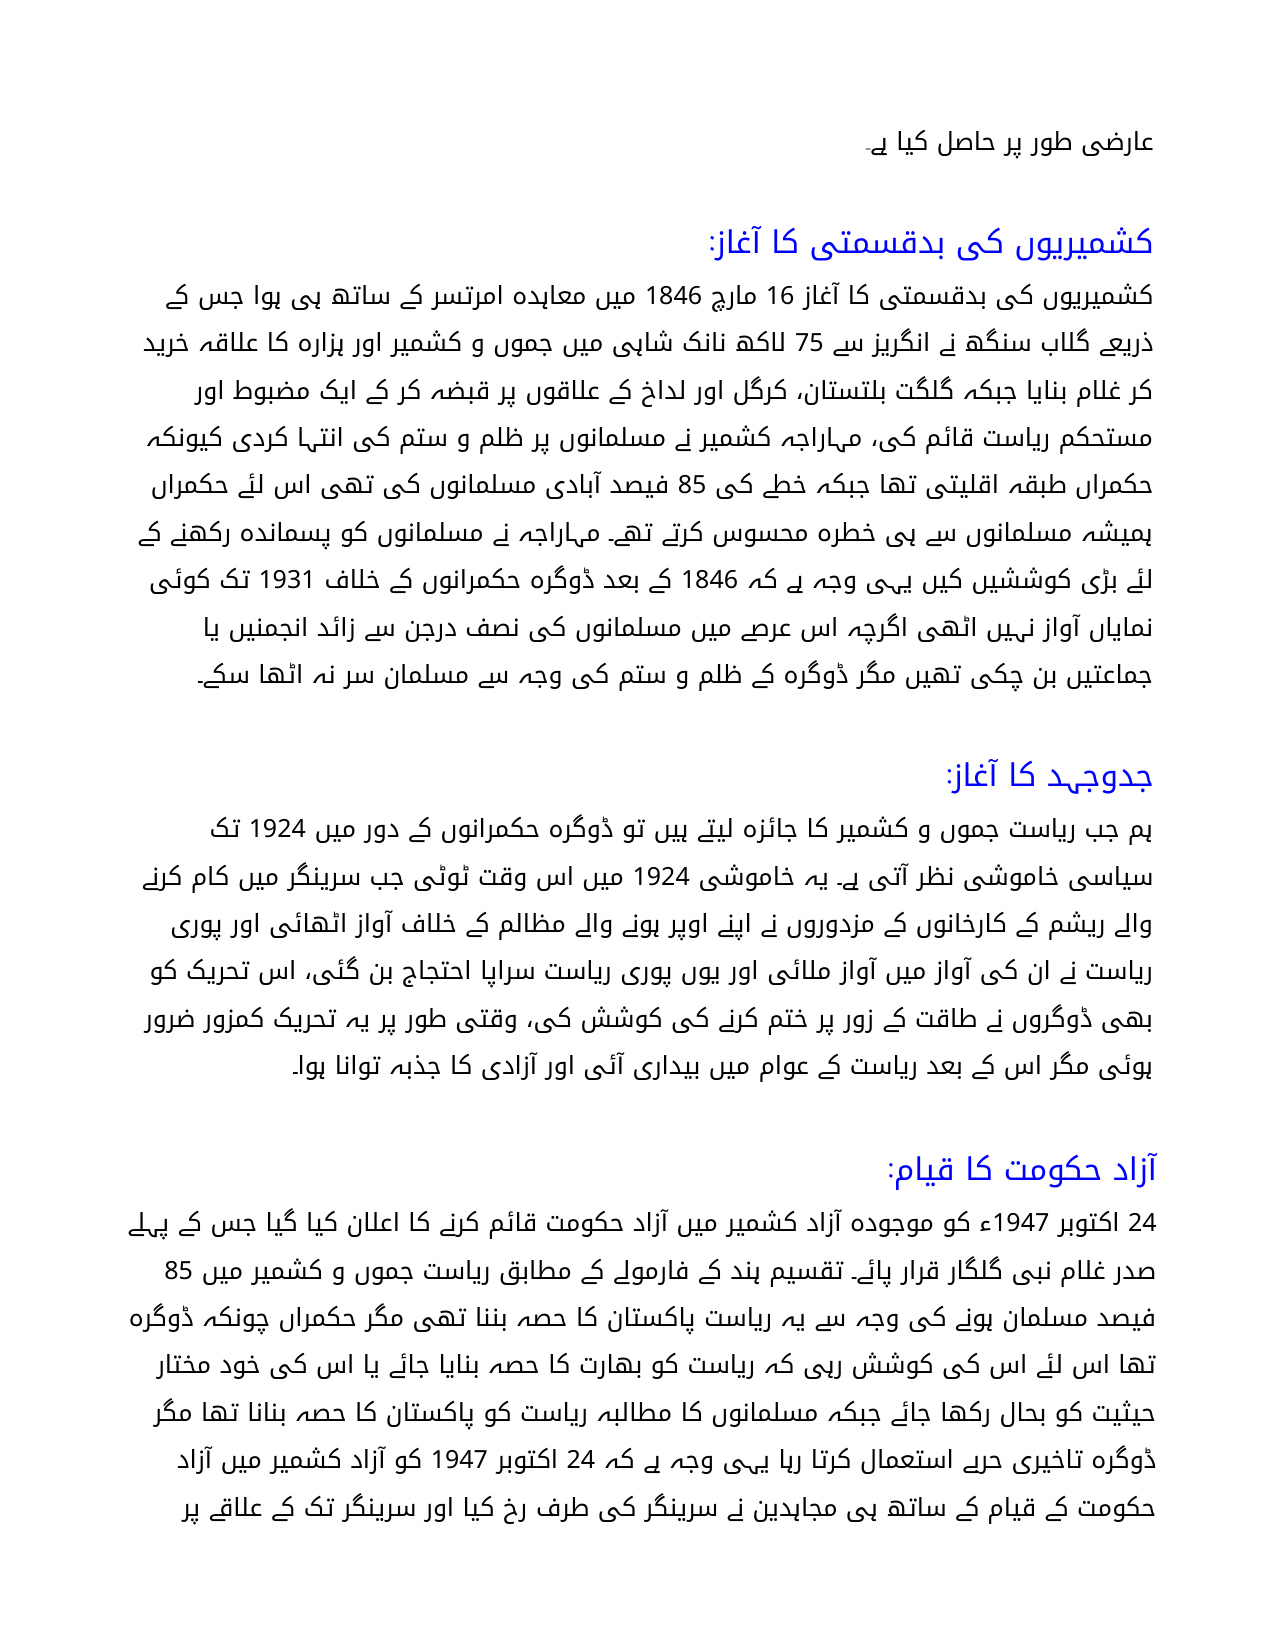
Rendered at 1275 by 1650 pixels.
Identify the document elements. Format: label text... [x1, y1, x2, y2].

text آزاد حکومت کا قیام: 24 اکتوبر 1947ء کو موجودہ آزاد کشمیر میں آزاد حکومت قائم کرنے کا اعلان کیا گیا جس کے پہلے صدر غلام نبی گلگار قرار پائے۔ تقسیم ہند کے فارمولے کے مطابق ریاست جموں و کشمیر میں 85 فیصد مسلمان ہونے کی وجہ سے یہ ریاست پاکستان کا حصہ بننا تھی مگر حکمراں چونکہ ڈوگرہ تھا اس لئے اس کی کوشش رہی کہ ریاست کو بھارت کا حصہ بنایا جائے یا اس کی خود مختار حیثیت کو بحال رکھا جائے جبکہ مسلمانوں کا مطالبہ ریاست کو پاکستان کا حصہ بنانا تھا مگر ڈوگرہ تاخیری حربے استعمال کرتا رہا یہی وجہ ہے کہ 24 اکتوبر 1947 کو آزاد کشمیر میں آزاد حکومت کے قیام کے ساتھ ہی مجاہدین نے سرینگر کی طرف رخ کیا اور سرینگر تک کے علاقے پر قبضہ کرلیا اور مہاراجہ کشمیر دارالحکومت سے بھاگ کر جموں چلے گیا۔ کشمیر پر بھارت کا قبضہ: 26 اکتوبر 1947 کو مہاراجہ کشمیر نے نہ صرف بھارت سے فوجی امداد طلب کی بلکہ بھارت کے ساتھ الحاق کی درخواست بھی دی اور بھارت چونکہ کشمیر پر قبضے لیے موقع کی تلاش میں تھا لہٰذا 27 اکتوبر 1947 کو بھارتی افواج کشمیر پر قابض ہوگئیں، دوسری طرف پاکستان کی غلط حکمت عملی کی وجہ سے مجاہدین کو آزاد کیا ہوا ایک بڑا علاقہ بھی خالی کرنا پڑا اور مجبوراً پسپائی اختیار کرنا پڑی، بھارت کشمیر میں اس وعدے کے ساتھ داخل ہوا تھا کہ امن کے قیام کے بعد کشمیر سے واپس چلا جائیگا مگر آج تک بھارت کی واپسی نہیں ہوئی۔ گلگت بلتستان کی آزادی: دوسری طرف جب سرینگر میں بھارتی قبضہ ہوا اور آزاد کشمیر میں آزاد حکومت قائم ہوئی تو یکم نومبر 1947 کو گلگت میں بھی بغاوت ہوئی۔ ڈوگرہ گورنر گھنسارا سنگھ کو گرفتار کر کے اسلامی جمہوریہ گلگت کی بنیاد رکھی گئی جبکہ بلتستان اور وادی گریز(تراگبل، قمری، کلشئی، منی مرگ) اور دیگر علاقوں میں 1948 تک جنگ جاری رہی۔ 16 نومبر 1947 کو پاکستان نے اس پر کنٹرول کیا انگریز کے برصغیر سے جانے کے بعد کشمیریوں کو ڈوگرہ سے آزادی تو ملی مگر ریاست جموں و کشمیر کا ایک بڑا حصہ بھارتی غلامی میں چلا گیا۔ جب سے اب تک تنازع کشمیر پوری دنیا بالخصوص جنوبی ایشیا کے لئے دن بدن تباہی کا سبب بنتا جا رہا ہے۔ [118, 1093, 1157, 1531]
text پڑوسی ممالک : 15 اگست 1947ء تک قائم ریاست جموں و کشمیر کا مجموعی رقبہ 84 ہزار 471 مربع میل ہے۔ یہ ریاست دنیا کے تینوں پہاڑی سلسلوں (قراقرم، ہمالیہ اور ہندوکش) پر محیط ہے۔ اس کی سرحدیں مجموعی طور پر 7 میں سے 5 بڑی ایٹمی قوتوں پاکستان، بھارت، چین، روس (تاجکستان) اور افغانستان سے ملتی ہیں۔ ریاست کے حصے: اس وقت ریاست جموں وکشمیر 4 حصوں میں تقسیم ہے جو 3 ممالک پاکستان، بھارت اور چین کے کنٹرول میں ہے۔ پاکستان کے پاس 28 ہزار مربع میل گلگت بلتستان اور تقریباً ساڑھے 4 ہزار مربع میل آزاد کشمیر، بھارت کے پاس وادی کشمیر، جموں اور کرگل لداخ جبکہ چین کے پاس 10 ہزار مربع میل اقصائے چن کا علاقہ ہے۔ البتہ چین کے زیر کنٹرول علاقے میں کوئی آبادی نہیں ہے یہ علاقہ چین کے مسلم اکثریتی صوبہ سینگ کیانگ کا حصہ ہے۔ چین نے کچھ علاقہ 1963 کی جنگ میں بھارت سے چھینا جبکہ 1900مربع میل علاقہ پاکستان سے16مارچ1963 میں پاک چین معاہدے کے تحت عارضی طور پر حاصل کیا ہے۔ کشمیریوں کی بدقسمتی کا آغاز: کشمیریوں کی بدقسمتی کا آغاز 16 مارچ 1846 میں معاہدہ امرتسر کے ساتھ ہی ہوا جس کے ذریعے گلاب سنگھ نے انگریز سے 75 لاکھ نانک شاہی میں جموں و کشمیر اور ہزارہ کا علاقہ خرید کر غلام بنایا جبکہ گلگت بلتستان، کرگل اور لداخ کے علاقوں پر قبضہ کر کے ایک مضبوط اور مستحکم ریاست قائم کی، مہاراجہ کشمیر نے مسلمانوں پر ظلم و ستم کی انتہا کردی کیونکہ حکمراں طبقہ اقلیتی تھا جبکہ خطے کی 85 فیصد آبادی مسلمانوں کی تھی اس لئے حکمراں ہمیشہ مسلمانوں سے ہی خطرہ محسوس کرتے تھے۔ مہاراجہ نے مسلمانوں کو پسماندہ رکھنے کے لئے بڑی کوششیں کیں یہی وجہ ہے کہ 1846 کے بعد ڈوگرہ حکمرانوں کے خلاف 1931 تک کوئی نمایاں آواز نہیں اٹھی اگرچہ اس عرصے میں مسلمانوں کی نصف درجن سے زائد انجمنیں یا جماعتیں بن چکی تھیں مگر ڈوگرہ کے ظلم و ستم کی وجہ سے مسلمان سر نہ اٹھا سکے۔ جدوجہد کا آغاز: ہم جب ریاست جموں و کشمیر کا جائزہ لیتے ہیں تو ڈوگرہ حکمرانوں کے دور میں 1924 تک سیاسی خاموشی نظر آتی ہے۔ یہ خاموشی 1924 میں اس وقت ٹوٹی جب سرینگر میں کام کرنے والے ریشم کے کارخانوں کے مزدوروں نے اپنے اوپر ہونے والے مظالم کے خلاف آواز اٹھائی اور پوری ریاست نے ان کی آواز میں آواز ملائی اور یوں پوری ریاست سراپا احتجاج بن گئی، اس تحریک کو بھی ڈوگروں نے طاقت کے زور پر ختم کرنے کی کوشش کی، وقتی طور پر یہ تحریک کمزور ضرور ہوئی مگر اس کے بعد ریاست کے عوام میں بیداری آئی اور آزادی کا جذبہ توانا ہوا۔ [121, 118, 1154, 1090]
